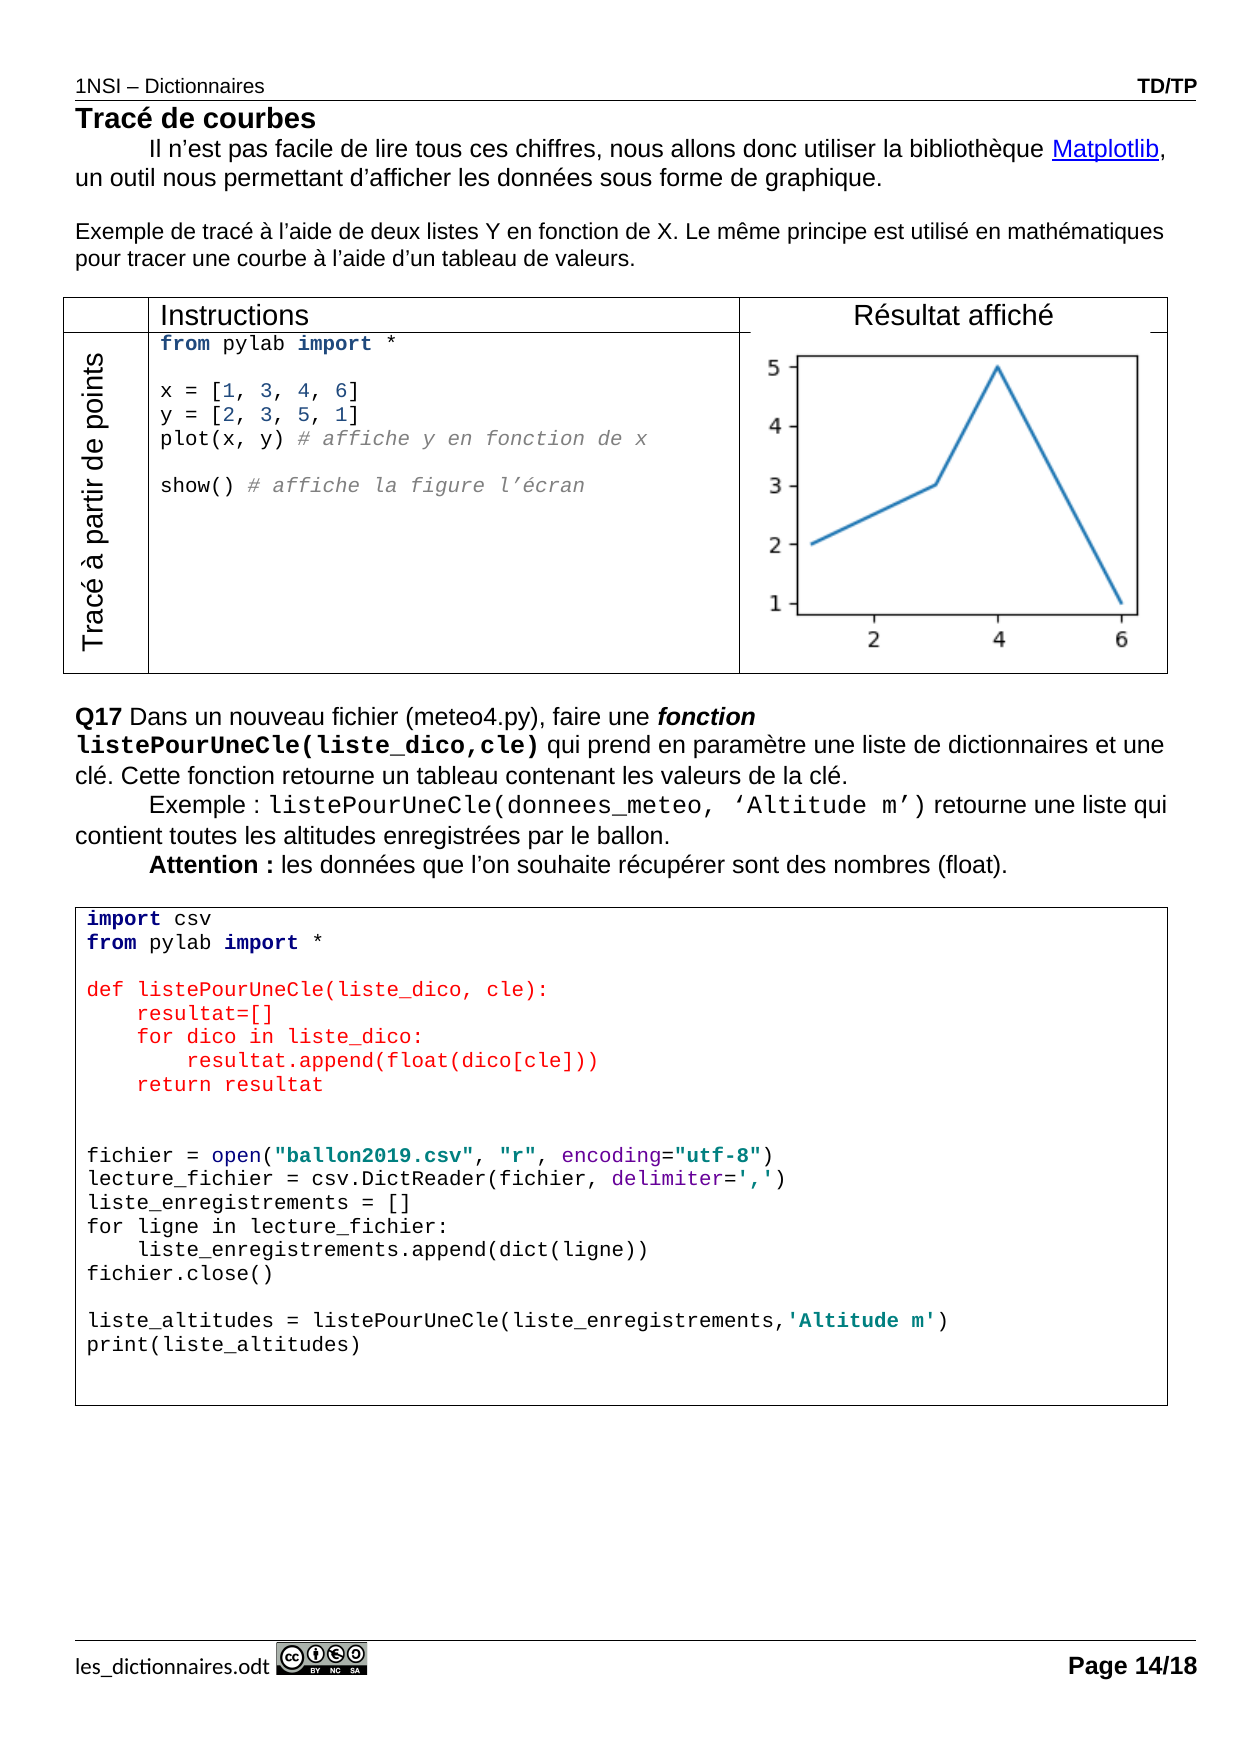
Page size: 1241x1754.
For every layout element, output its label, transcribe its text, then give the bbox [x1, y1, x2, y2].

picture [276, 1642, 368, 1675]
table_header import csv from pylab import * def listePourUneCle(liste_dico, cle): resultat=[] for dico in liste_dico: resultat.append(float(dico[cle])) return resultat fichier = open("ballon2019.csv", "r", encoding="utf-8") lecture_fichier = csv.DictReader(fichier, delimiter=',') liste_enregistrements = [] for ligne in lecture_fichier: liste_enregistrements.append(dict(ligne)) fichier.close() liste_altitudes = listePourUneCle(liste_enregistrements,'Altitude m') print(liste_altitudes) [76, 908, 1167, 1405]
text Il n’est pas facile de lire tous ces chiffres, nous allons donc utiliser la bibliothèque Matplotlib, un outil nous permettant d’afficher les données sous forme de graphique. [75, 134, 1196, 192]
table_header [64, 298, 148, 332]
table_cell [740, 333, 1167, 672]
table_cell from pylab import * x = [1, 3, 4, 6] y = [2, 3, 5, 1] plot(x, y) # affiche y en fonction de x show() # affiche la figure l’écran [149, 333, 739, 672]
text Q17 Dans un nouveau fichier (meteo4.py), faire une fonction listePourUneCle(liste_dico,cle) qui prend en paramètre une liste de dictionnaires et une clé. Cette fonction retourne un tableau contenant les valeurs de la clé. [75, 702, 1196, 790]
text Exemple : listePourUneCle(donnees_meteo, ‘Altitude m’) retourne une liste qui contient toutes les altitudes enregistrées par le ballon. [75, 790, 1196, 850]
table_header Résultat affiché [740, 298, 1167, 332]
picture [750, 332, 1151, 652]
table_cell Tracé à partir de points [64, 333, 148, 672]
table_header Instructions [149, 298, 739, 332]
text Tracé de courbes [75, 101, 1196, 134]
text Exemple de tracé à l’aide de deux listes Y en fonction de X. Le même principe est utilisé en mathématiques pour tracer une courbe à l’aide d’un tableau de valeurs. [75, 218, 1196, 271]
text Attention : les données que l’on souhaite récupérer sont des nombres (float). [75, 850, 1196, 878]
